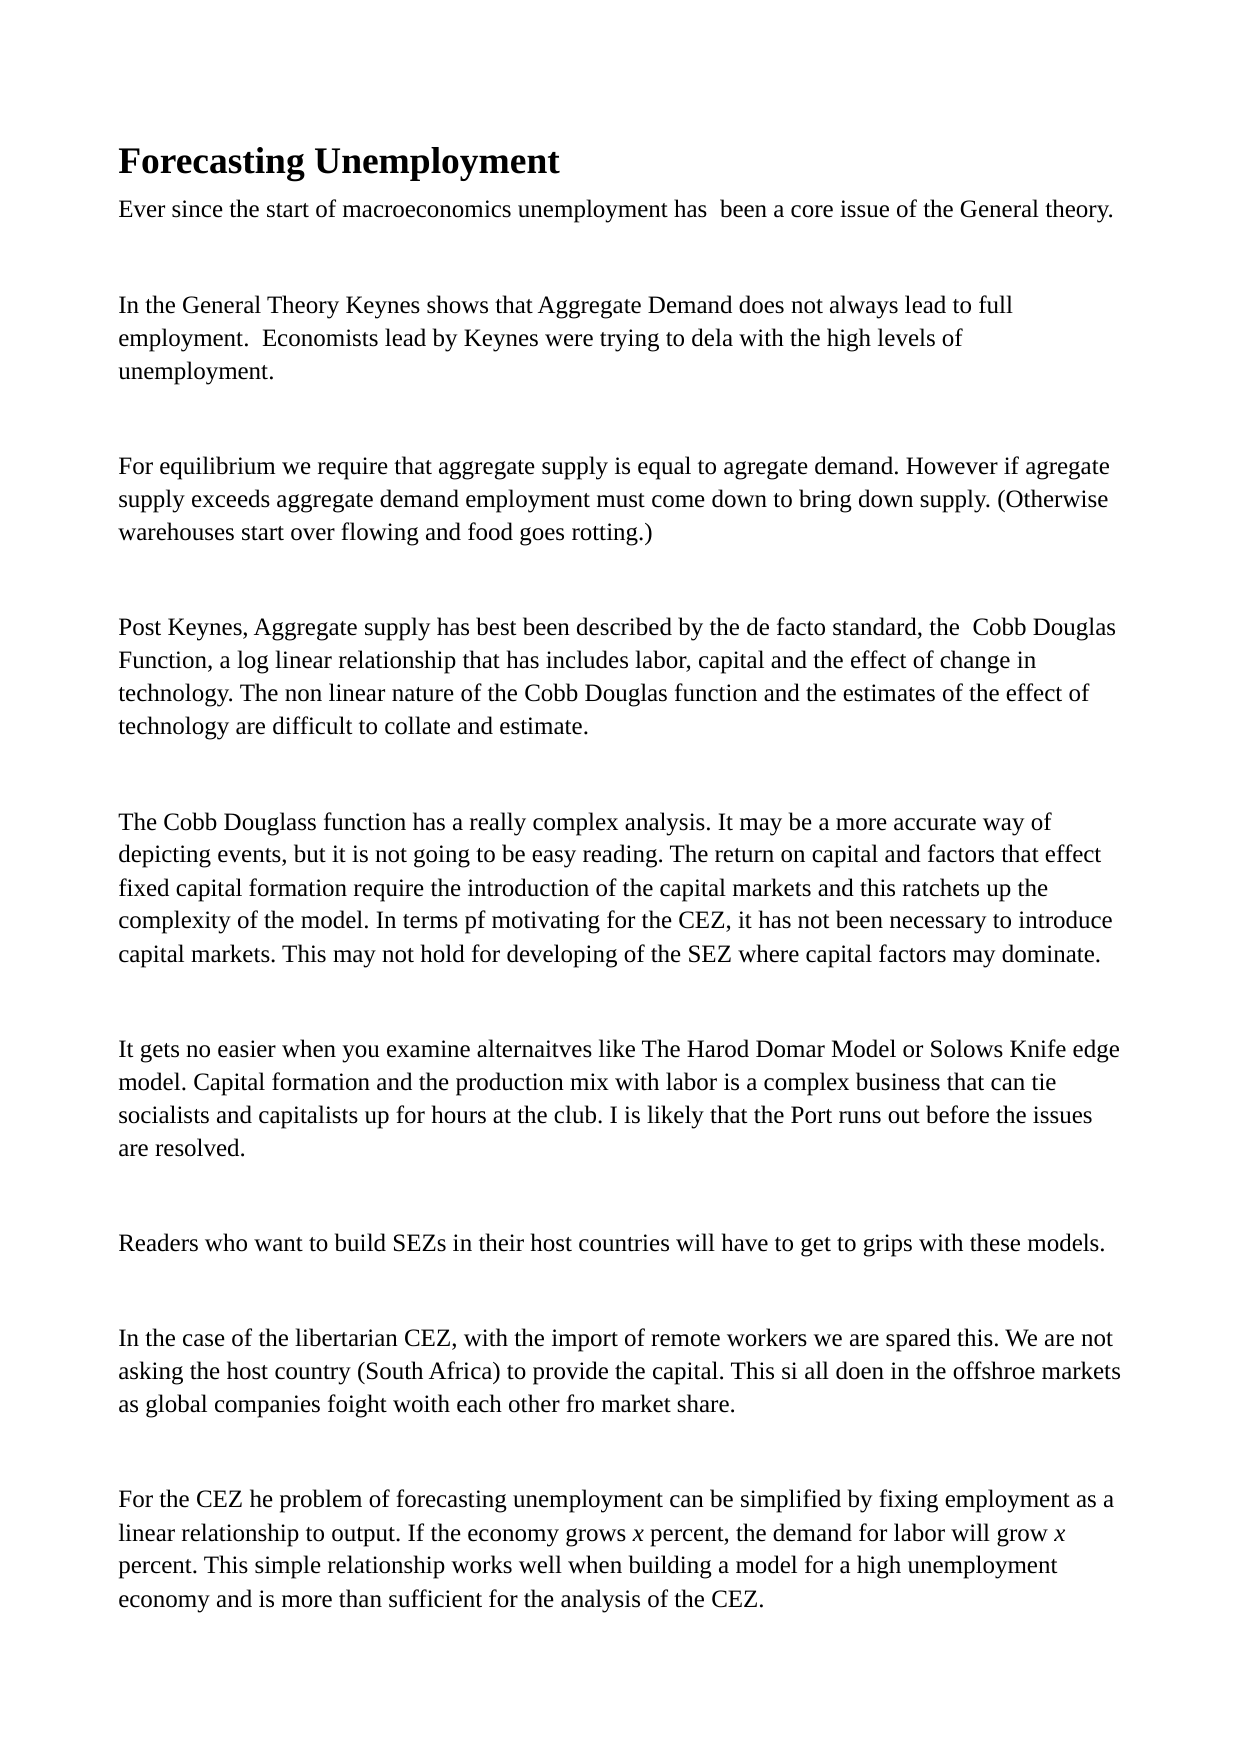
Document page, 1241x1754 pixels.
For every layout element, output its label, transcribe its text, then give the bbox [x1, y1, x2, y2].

text In the General Theory Keynes shows that Aggregate Demand does not always lead to full employment. Economists lead by Keynes were trying to dela with the high levels of unemployment. [118, 290, 1122, 384]
text Ever since the start of macroeconomics unemployment has been a core issue of the General theory. [118, 194, 1122, 223]
subtitle Forecasting Unemployment [118, 139, 1122, 182]
text Post Keynes, Aggregate supply has best been described by the de facto standard, the Cobb Douglas Function, a log linear relationship that has includes labor, capital and the effect of change in technology. The non linear nature of the Cobb Douglas function and the estimates of the effect of technology are difficult to collate and estimate. [118, 612, 1122, 740]
text It gets no easier when you examine alternaitves like The Harod Domar Model or Solows Knife edge model. Capital formation and the production mix with labor is a complex business that can tie socialists and capitalists up for hours at the club. I is likely that the Port runs out before the issues are resolved. [118, 1034, 1122, 1162]
text In the case of the libertarian CEZ, with the import of remote workers we are spared this. We are not asking the host country (South Africa) to provide the capital. This si all doen in the offshroe markets as global companies foight woith each other fro market share. [118, 1323, 1122, 1418]
text For the CEZ he problem of forecasting unemployment can be simplified by fixing employment as a linear relationship to output. If the economy grows x percent, the demand for labor will grow x percent. This simple relationship works well when building a model for a high unemployment economy and is more than sufficient for the analysis of the CEZ. [118, 1484, 1122, 1612]
text The Cobb Douglass function has a really complex analysis. It may be a more accurate way of depicting events, but it is not going to be easy reading. The return on capital and factors that effect fixed capital formation require the introduction of the capital markets and this ratchets up the complexity of the model. In terms pf motivating for the CEZ, it has not been necessary to introduce capital markets. This may not hold for developing of the SEZ where capital factors may dominate. [118, 807, 1122, 967]
text For equilibrium we require that aggregate supply is equal to agregate demand. However if agregate supply exceeds aggregate demand employment must come down to bring down supply. (Otherwise warehouses start over flowing and food goes rotting.) [118, 451, 1122, 546]
text Readers who want to build SEZs in their host countries will have to get to grips with these models. [118, 1228, 1122, 1257]
